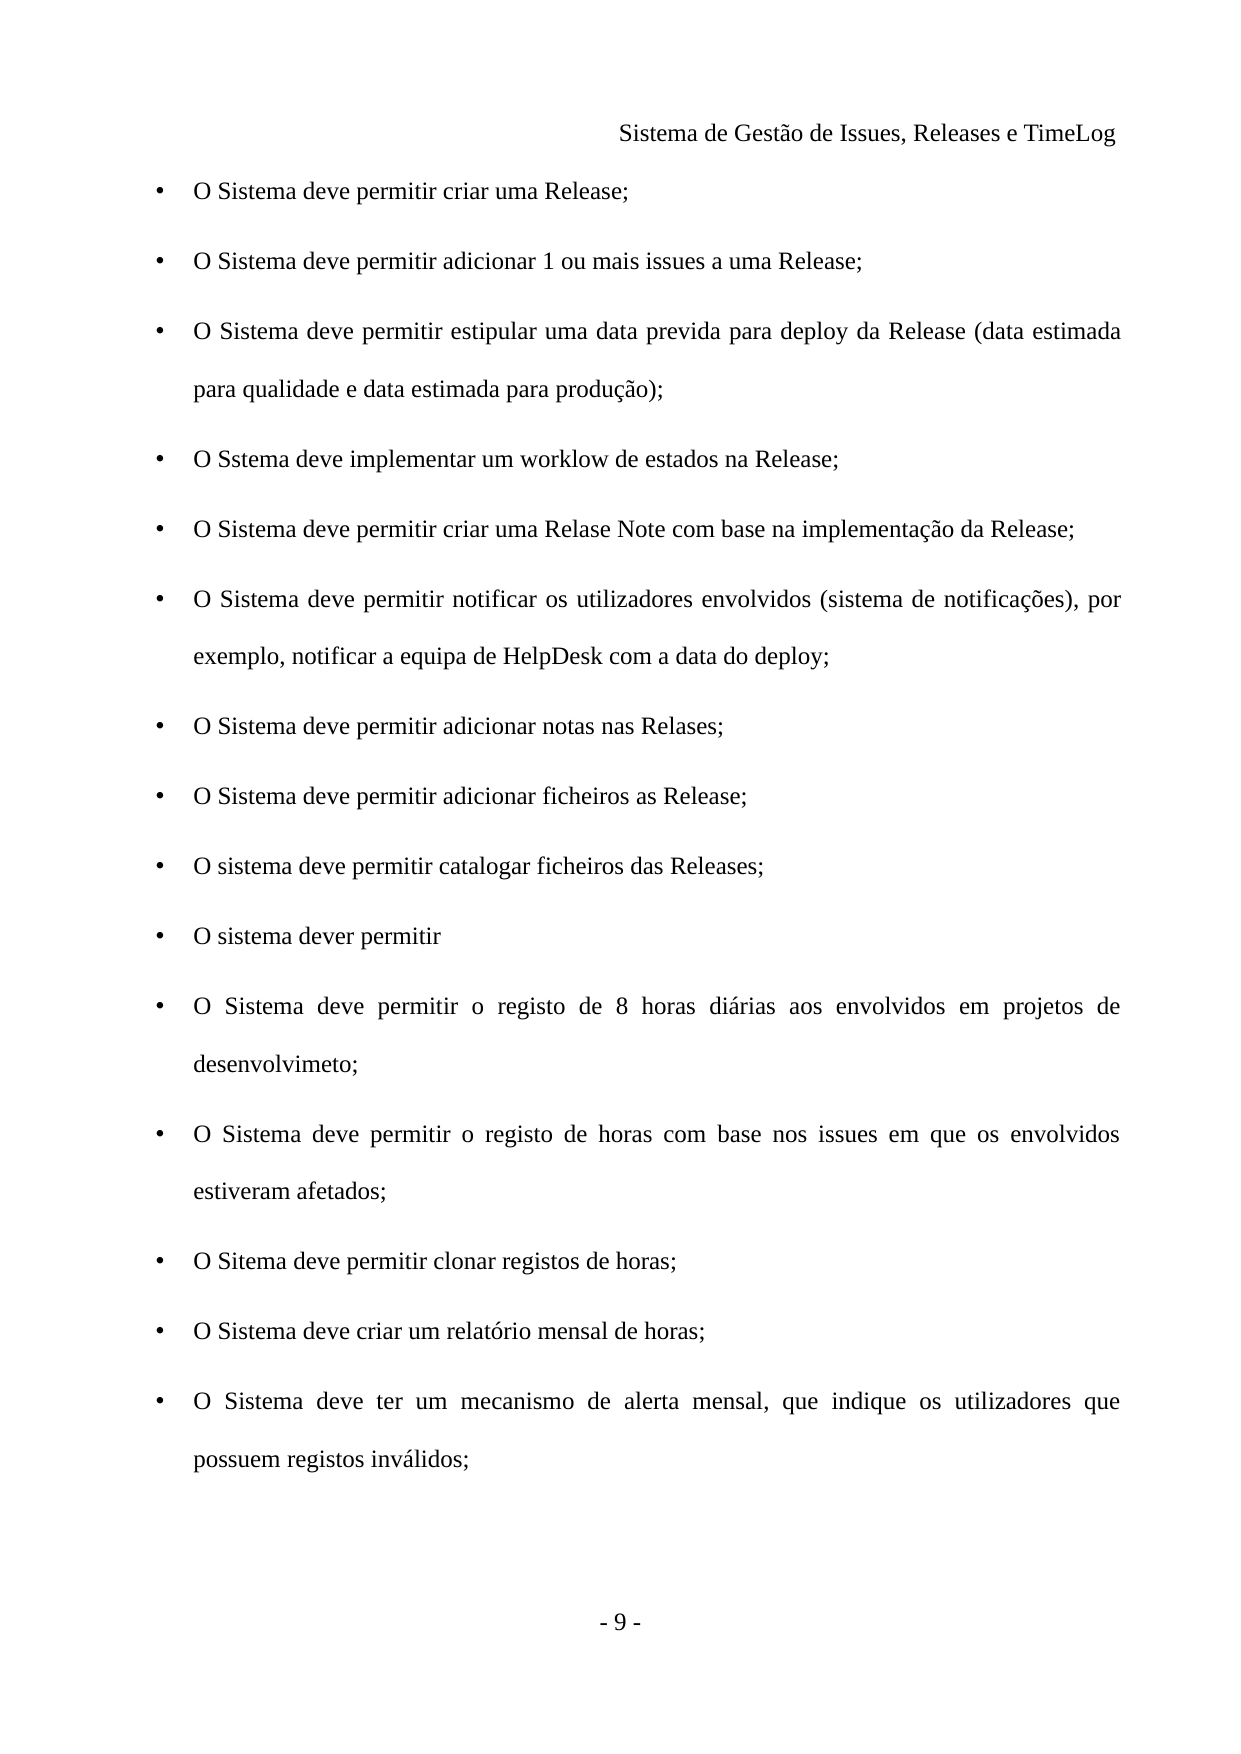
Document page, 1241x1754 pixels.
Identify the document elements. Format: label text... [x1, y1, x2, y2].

list O Sistema deve permitir estipular uma data previda para deploy da Release (data estimada para qualidade e data estimada para produção); [156, 316, 1122, 403]
list O Sistema deve criar um relatório mensal de horas; [156, 1316, 1122, 1345]
list O Sistema deve ter um mecanismo de alerta mensal, que indique os utilizadores que possuem registos inválidos; [156, 1386, 1122, 1473]
list O Sistema deve permitir o registo de 8 horas diárias aos envolvidos em projetos de desenvolvimeto; [156, 991, 1122, 1078]
list O Sistema deve permitir o registo de horas com base nos issues em que os envolvidos estiveram afetados; [156, 1119, 1122, 1205]
list O Sistema deve permitir notificar os utilizadores envolvidos (sistema de notificações), por exemplo, notificar a equipa de HelpDesk com a data do deploy; [156, 584, 1122, 670]
list O Sistema deve permitir criar uma Release; [156, 176, 1122, 205]
list O Sitema deve permitir clonar registos de horas; [156, 1246, 1122, 1275]
list O sistema deve permitir catalogar ficheiros das Releases; [156, 851, 1122, 880]
list O Sistema deve permitir adicionar ficheiros as Release; [156, 781, 1122, 810]
list O Sistema deve permitir adicionar 1 ou mais issues a uma Release; [156, 246, 1122, 275]
list O Sstema deve implementar um worklow de estados na Release; [156, 444, 1122, 473]
list O Sistema deve permitir adicionar notas nas Relases; [156, 711, 1122, 740]
list O Sistema deve permitir criar uma Relase Note com base na implementação da Release; [156, 514, 1122, 543]
list O sistema dever permitir [156, 921, 1122, 950]
